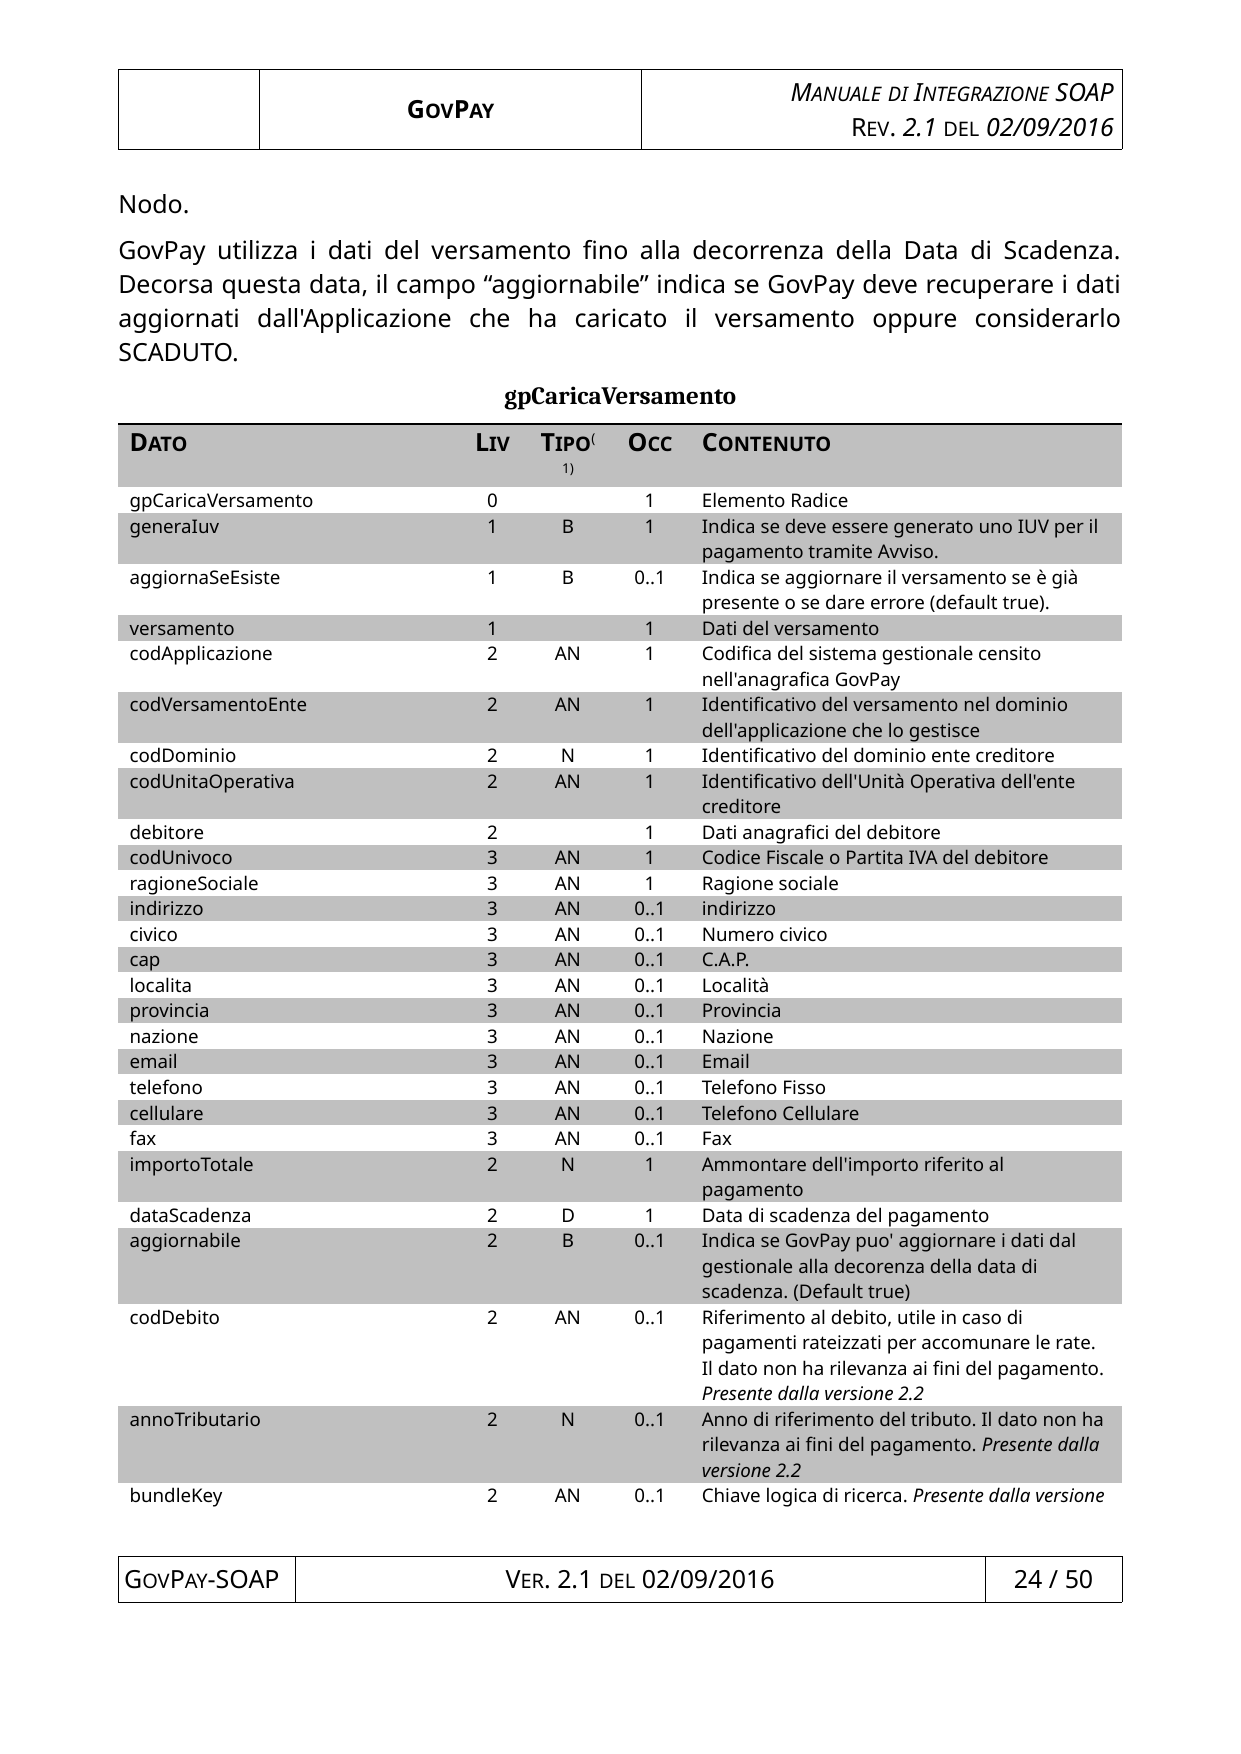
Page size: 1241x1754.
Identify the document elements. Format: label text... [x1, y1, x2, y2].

table_cell Identificativo del dominio ente creditore [690, 743, 1122, 768]
table_cell 2 [458, 1304, 526, 1406]
table_cell Identificativo del versamento nel dominio dell'applicazione che lo gestisce [690, 692, 1122, 743]
table_cell 1 [458, 513, 526, 564]
table_cell generaIuv [118, 513, 458, 564]
table_cell 2 [458, 692, 526, 743]
table_cell 2 [458, 743, 526, 768]
table_cell Anno di riferimento del tributo. Il dato non ha rilevanza ai fini del pagamento. Presente dalla versione 2.2 [690, 1406, 1122, 1483]
table_cell 0..1 [609, 921, 690, 947]
table_cell 3 [458, 1023, 526, 1049]
table_cell AN [526, 768, 609, 819]
table_cell [526, 819, 609, 845]
table_cell Nazione [690, 1023, 1122, 1049]
table_cell D [526, 1202, 609, 1227]
table_cell 1 [609, 819, 690, 845]
table_cell [526, 488, 609, 513]
table_cell localita [118, 972, 458, 998]
table_cell AN [526, 1304, 609, 1406]
table_cell 2 [458, 768, 526, 819]
table_cell gpCaricaVersamento [118, 488, 458, 513]
table_cell 3 [458, 845, 526, 870]
table_cell Tipo(1) [526, 425, 609, 487]
table_cell 0..1 [609, 1483, 690, 1508]
table_cell AN [526, 947, 609, 972]
table_cell 0..1 [609, 998, 690, 1023]
table_cell debitore [118, 819, 458, 845]
table_cell Liv [458, 425, 526, 487]
table_cell 0..1 [609, 564, 690, 615]
table_cell B [526, 1228, 609, 1304]
table_cell 0..1 [609, 972, 690, 998]
table_cell C.A.P. [690, 947, 1122, 972]
table_cell ragioneSociale [118, 870, 458, 896]
table_cell aggiornaSeEsiste [118, 564, 458, 615]
table_cell 1 [609, 768, 690, 819]
table_cell telefono [118, 1074, 458, 1100]
table_cell importoTotale [118, 1151, 458, 1202]
table_cell provincia [118, 998, 458, 1023]
table_cell AN [526, 870, 609, 896]
table_cell 3 [458, 972, 526, 998]
table_cell Dati anagrafici del debitore [690, 819, 1122, 845]
table_cell B [526, 564, 609, 615]
table_cell email [118, 1049, 458, 1074]
table_cell 1 [609, 870, 690, 896]
table_cell civico [118, 921, 458, 947]
table_cell 1 [609, 641, 690, 692]
table_cell 3 [458, 1049, 526, 1074]
table_cell 0..1 [609, 896, 690, 921]
table_cell AN [526, 1049, 609, 1074]
table_cell 3 [458, 1125, 526, 1151]
table_cell Dato [118, 425, 458, 487]
table_cell 2 [458, 1202, 526, 1227]
table_cell 1 [609, 615, 690, 641]
table_cell Chiave logica di ricerca. Presente dalla versione [690, 1483, 1122, 1508]
table_cell AN [526, 921, 609, 947]
table_cell AN [526, 1483, 609, 1508]
table_cell Dati del versamento [690, 615, 1122, 641]
table_cell bundleKey [118, 1483, 458, 1508]
table_cell 1 [609, 743, 690, 768]
table_cell 0..1 [609, 1049, 690, 1074]
table_cell codUnitaOperativa [118, 768, 458, 819]
table_cell 2 [458, 1151, 526, 1202]
table_cell Indica se GovPay puo' aggiornare i dati dal gestionale alla decorenza della data di scadenza. (Default true) [690, 1228, 1122, 1304]
table_cell nazione [118, 1023, 458, 1049]
table_cell dataScadenza [118, 1202, 458, 1227]
table_cell Occ [609, 425, 690, 487]
table_cell codUnivoco [118, 845, 458, 870]
table_cell fax [118, 1125, 458, 1151]
table_cell Codifica del sistema gestionale censito nell'anagrafica GovPay [690, 641, 1122, 692]
table_cell AN [526, 896, 609, 921]
table_cell Telefono Cellulare [690, 1100, 1122, 1125]
table_cell 1 [609, 1202, 690, 1227]
table_cell Indica se deve essere generato uno IUV per il pagamento tramite Avviso. [690, 513, 1122, 564]
table_cell 1 [609, 513, 690, 564]
table_cell AN [526, 641, 609, 692]
table_cell 3 [458, 921, 526, 947]
table_cell AN [526, 1125, 609, 1151]
table_cell Ammontare dell'importo riferito al pagamento [690, 1151, 1122, 1202]
table_cell Numero civico [690, 921, 1122, 947]
table_cell 2 [458, 1483, 526, 1508]
table_cell N [526, 1151, 609, 1202]
table_cell 0..1 [609, 1228, 690, 1304]
table_cell 1 [458, 564, 526, 615]
table_cell 3 [458, 998, 526, 1023]
table_cell [526, 615, 609, 641]
table_cell Località [690, 972, 1122, 998]
table_cell 2 [458, 1228, 526, 1304]
table_cell Elemento Radice [690, 488, 1122, 513]
table_cell 1 [609, 845, 690, 870]
table_cell cellulare [118, 1100, 458, 1125]
table_cell 0..1 [609, 1406, 690, 1483]
table_cell 3 [458, 1074, 526, 1100]
table_cell 0..1 [609, 1304, 690, 1406]
table_cell AN [526, 1023, 609, 1049]
table_cell N [526, 1406, 609, 1483]
table_cell 1 [609, 1151, 690, 1202]
table_cell Telefono Fisso [690, 1074, 1122, 1100]
table_cell Provincia [690, 998, 1122, 1023]
table_cell Fax [690, 1125, 1122, 1151]
table_cell Indica se aggiornare il versamento se è già presente o se dare errore (default true). [690, 564, 1122, 615]
table_cell codApplicazione [118, 641, 458, 692]
table_header gpCaricaVersamento [118, 382, 1122, 423]
table_cell 0 [458, 488, 526, 513]
table_cell codVersamentoEnte [118, 692, 458, 743]
table_cell 0..1 [609, 1023, 690, 1049]
table_cell N [526, 743, 609, 768]
table_cell AN [526, 972, 609, 998]
table_cell annoTributario [118, 1406, 458, 1483]
table_cell Identificativo dell'Unità Operativa dell'ente creditore [690, 768, 1122, 819]
text Nodo. [118, 186, 1122, 220]
table_cell Data di scadenza del pagamento [690, 1202, 1122, 1227]
table_cell 1 [458, 615, 526, 641]
table_cell cap [118, 947, 458, 972]
table_cell 2 [458, 1406, 526, 1483]
table_cell AN [526, 692, 609, 743]
table_cell AN [526, 845, 609, 870]
table_cell codDominio [118, 743, 458, 768]
table_cell 0..1 [609, 947, 690, 972]
table_cell Riferimento al debito, utile in caso di pagamenti rateizzati per accomunare le rate. Il dato non ha rilevanza ai fini del pagamento. Presente dalla versione 2.2 [690, 1304, 1122, 1406]
table_cell AN [526, 998, 609, 1023]
table_cell 3 [458, 870, 526, 896]
table_cell 3 [458, 947, 526, 972]
table_cell AN [526, 1100, 609, 1125]
table_cell 2 [458, 819, 526, 845]
table_cell 1 [609, 488, 690, 513]
table_cell 1 [609, 692, 690, 743]
table_cell 3 [458, 896, 526, 921]
table_cell 0..1 [609, 1100, 690, 1125]
table_cell Email [690, 1049, 1122, 1074]
table_cell aggiornabile [118, 1228, 458, 1304]
table_cell Ragione sociale [690, 870, 1122, 896]
table_cell versamento [118, 615, 458, 641]
table_cell Codice Fiscale o Partita IVA del debitore [690, 845, 1122, 870]
text GovPay utilizza i dati del versamento fino alla decorrenza della Data di Scadenza. Decorsa questa data, il campo “aggiornabile” indica se GovPay deve recuperare i dati aggiornati dall'Applicazione che ha caricato il versamento oppure considerarlo SCADUTO. [118, 233, 1122, 369]
table_cell indirizzo [118, 896, 458, 921]
table_cell 2 [458, 641, 526, 692]
table_cell 0..1 [609, 1074, 690, 1100]
table_cell indirizzo [690, 896, 1122, 921]
table_cell B [526, 513, 609, 564]
table_cell AN [526, 1074, 609, 1100]
table_cell 3 [458, 1100, 526, 1125]
table_cell 0..1 [609, 1125, 690, 1151]
table_cell Contenuto [690, 425, 1122, 487]
table_cell codDebito [118, 1304, 458, 1406]
